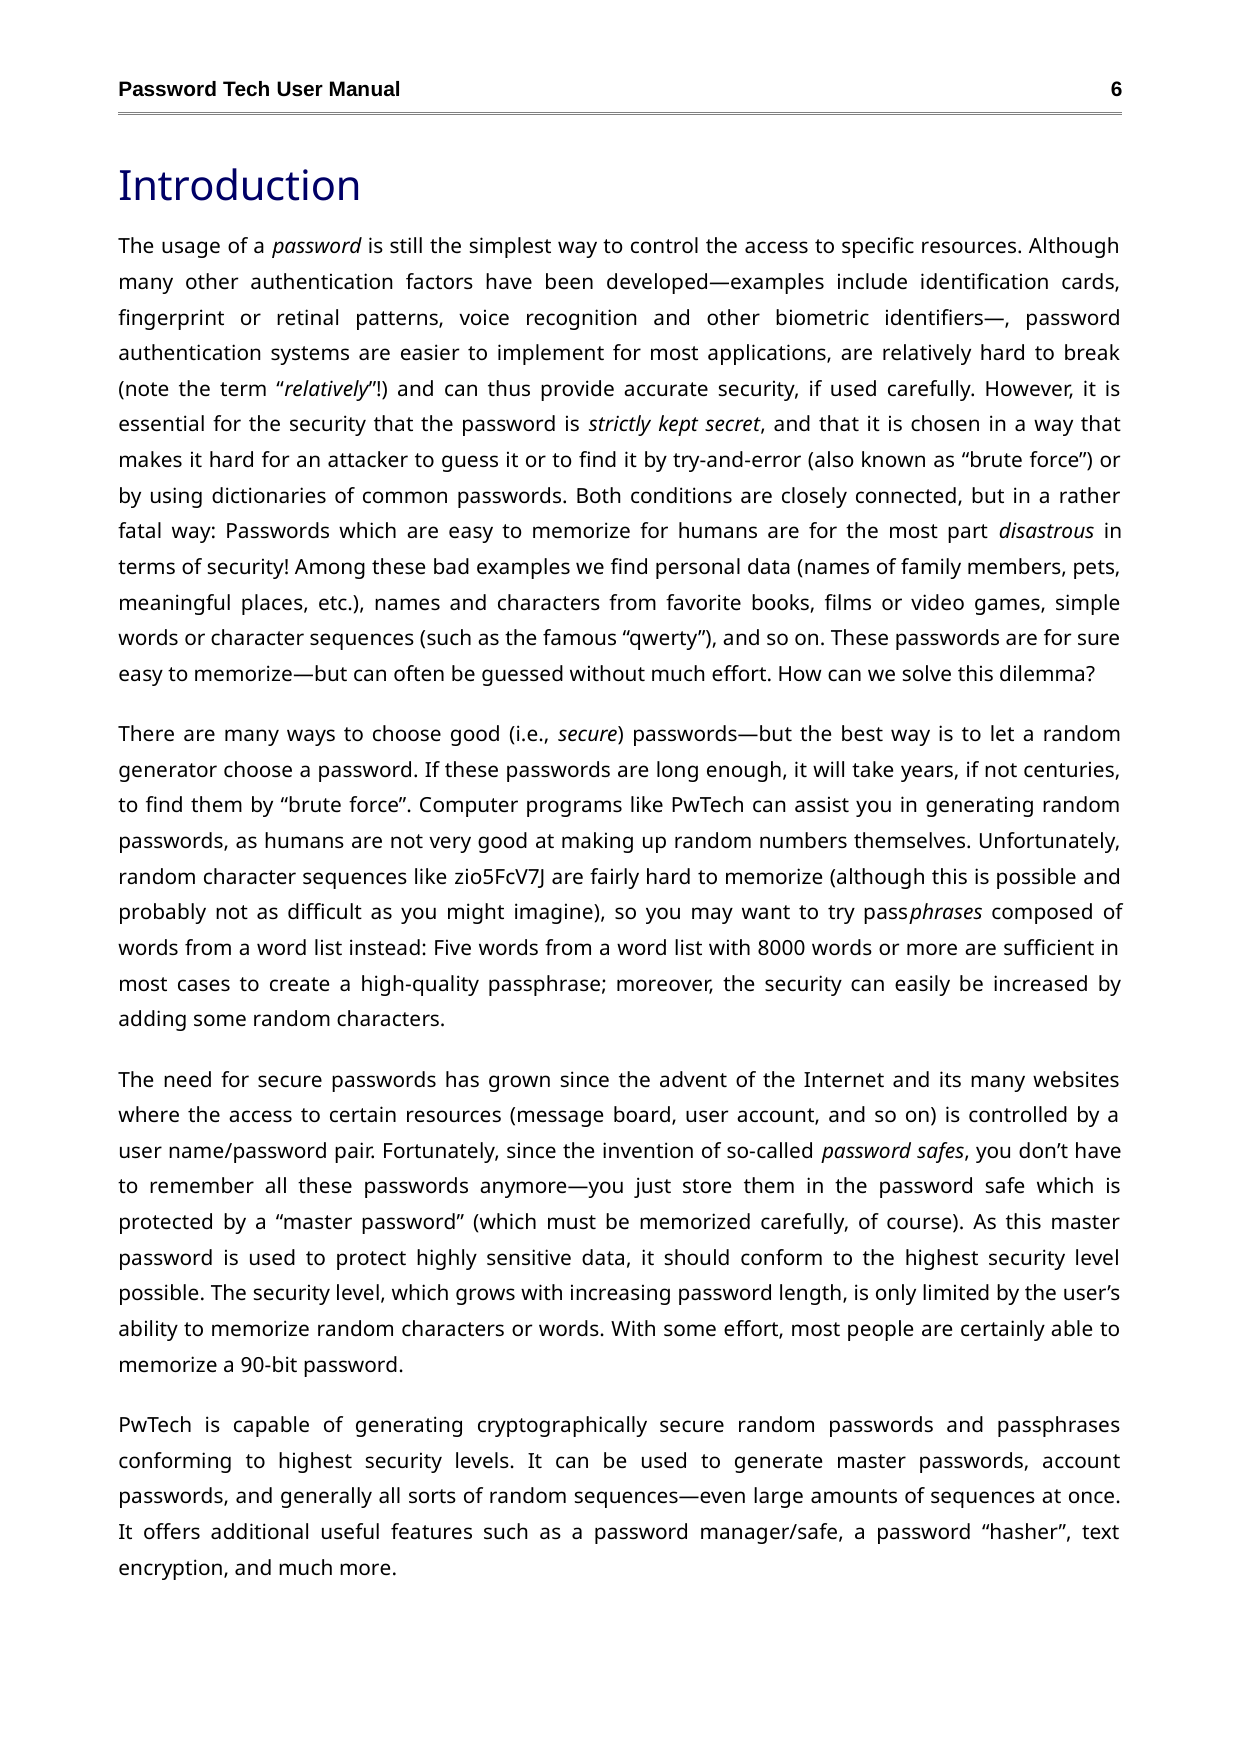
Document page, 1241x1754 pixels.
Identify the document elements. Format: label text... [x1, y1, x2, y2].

text The usage of a password is still the simplest way to control the access to specific resources. Although many other authentication factors have been developed—examples include identification cards, fingerprint or retinal patterns, voice recognition and other biometric identifiers—, password authentication systems are easier to implement for most applications, are relatively hard to break (note the term “relatively”!) and can thus provide accurate security, if used carefully. However, it is essential for the security that the password is strictly kept secret, and that it is chosen in a way that makes it hard for an attacker to guess it or to find it by try-and-error (also known as “brute force”) or by using dictionaries of common passwords. Both conditions are closely connected, but in a rather fatal way: Passwords which are easy to memorize for humans are for the most part disastrous in terms of security! Among these bad examples we find personal data (names of family members, pets, meaningful places, etc.), names and characters from favorite books, films or video games, simple words or character sequences (such as the famous “qwerty”), and so on. These passwords are for sure easy to memorize—but can often be guessed without much effort. How can we solve this dilemma? [118, 231, 1122, 687]
text The need for secure passwords has grown since the advent of the Internet and its many websites where the access to certain resources (message board, user account, and so on) is controlled by a user name/password pair. Fortunately, since the invention of so-called password safes, you don’t have to remember all these passwords anymore—you just store them in the password safe which is protected by a “master password” (which must be memorized carefully, of course). As this master password is used to protect highly sensitive data, it should conform to the highest security level possible. The security level, which grows with increasing password length, is only limited by the user’s ability to memorize random characters or words. With some effort, most people are certainly able to memorize a 90-bit password. [118, 1064, 1122, 1378]
text There are many ways to choose good (i.e., secure) passwords—but the best way is to let a random generator choose a password. If these passwords are long enough, it will take years, if not centuries, to find them by “brute force”. Computer programs like PwTech can assist you in generating random passwords, as humans are not very good at making up random numbers themselves. Unfortunately, random character sequences like zio5FcV7J are fairly hard to memorize (although this is possible and probably not as difficult as you might imagine), so you may want to try passphrases composed of words from a word list instead: Five words from a word list with 8000 words or more are sufficient in most cases to create a high-quality passphrase; moreover, the security can easily be increased by adding some random characters. [118, 719, 1122, 1033]
subtitle Introduction [118, 156, 1122, 212]
text PwTech is capable of generating cryptographically secure random passwords and passphrases conforming to highest security levels. It can be used to generate master passwords, account passwords, and generally all sorts of random sequences—even large amounts of sequences at once. It offers additional useful features such as a password manager/safe, a password “hasher”, text encryption, and much more. [118, 1410, 1122, 1581]
